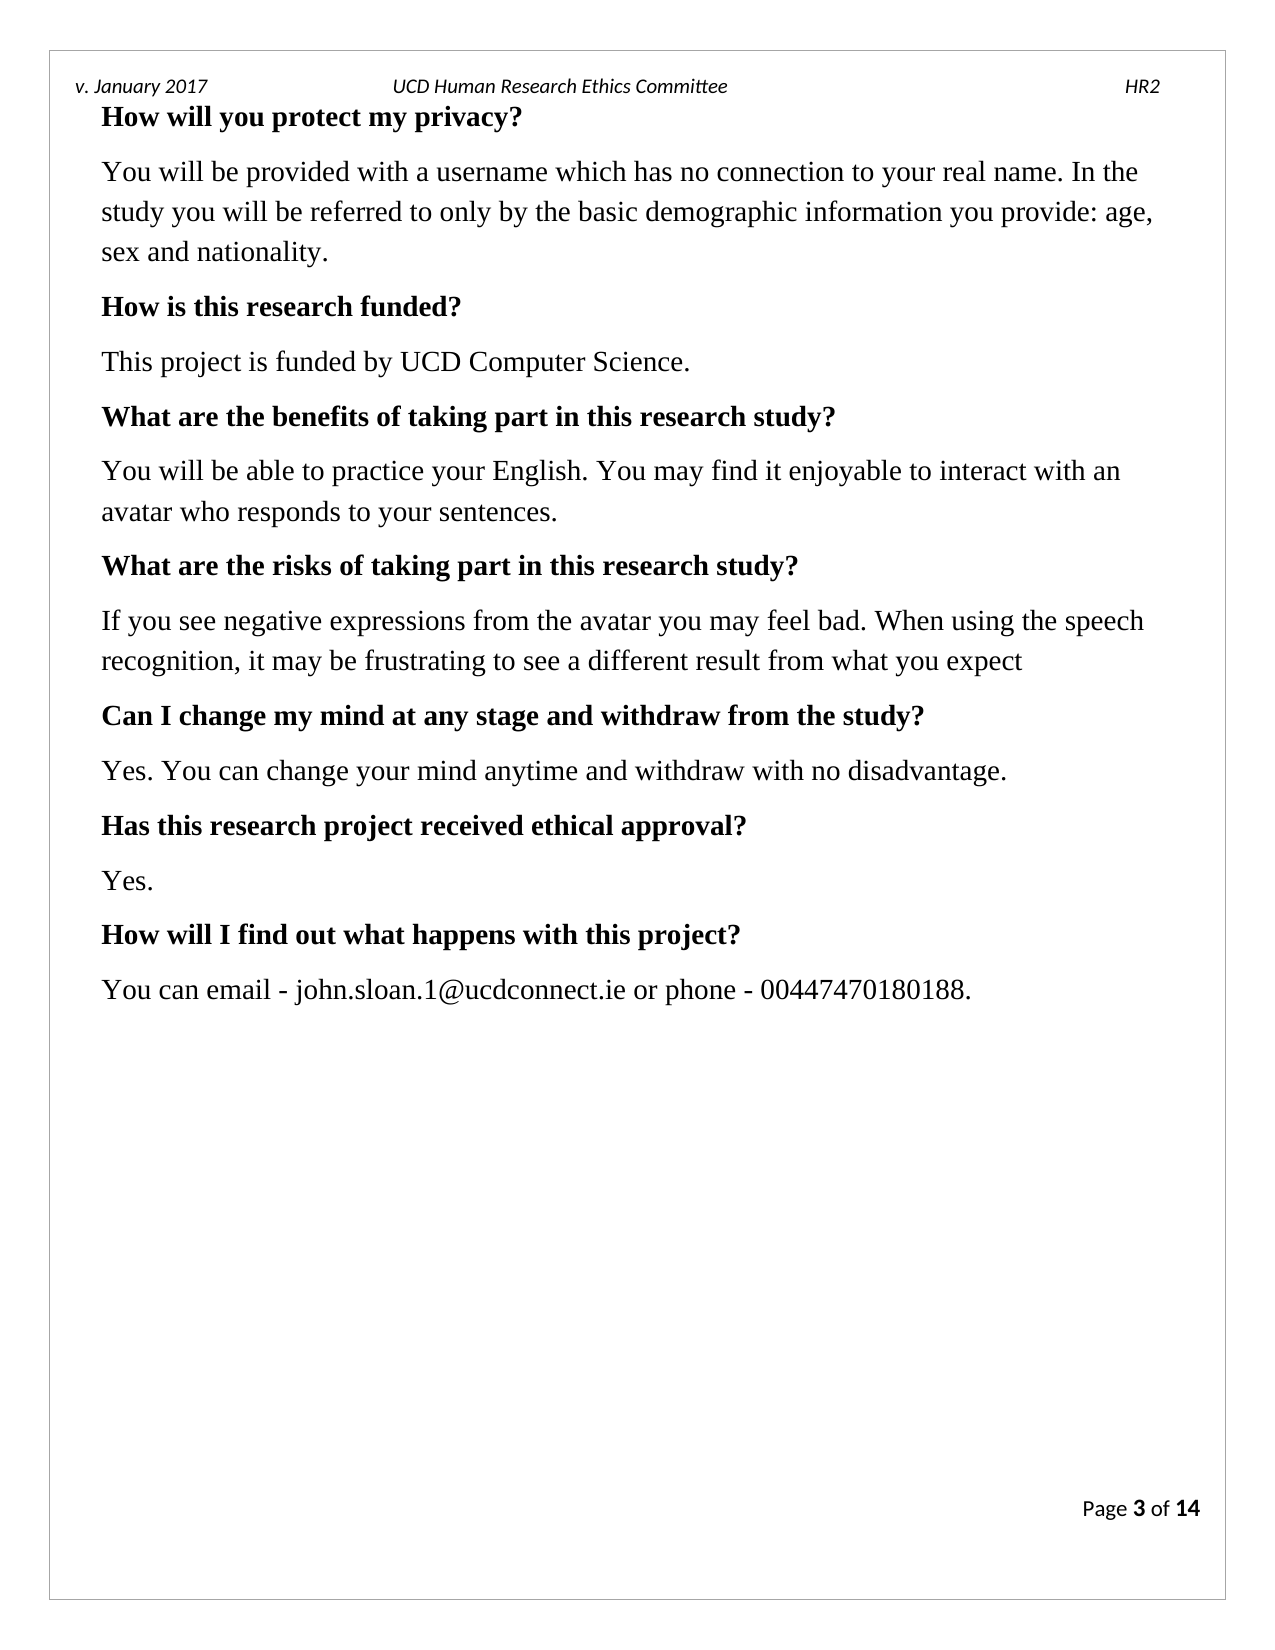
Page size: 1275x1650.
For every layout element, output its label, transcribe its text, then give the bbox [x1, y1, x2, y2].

text What are the risks of taking part in this research study? [101, 548, 1174, 582]
text How will I find out what happens with this project? [101, 917, 1174, 951]
text What are the benefits of taking part in this research study? [101, 399, 1174, 432]
text This project is funded by UCD Computer Science. [101, 344, 1174, 377]
text How will you protect my privacy? [101, 99, 1174, 133]
text Can I change my mind at any stage and withdraw from the study? [101, 698, 1174, 732]
text Has this research project received ethical approval? [101, 808, 1174, 841]
text Yes. You can change your mind anytime and withdraw with no disadvantage. [101, 753, 1174, 787]
text If you see negative expressions from the avatar you may feel bad. When using the speech recognition, it may be frustrating to see a different result from what you expect [101, 603, 1174, 677]
text You will be able to practice your English. You may find it enjoyable to interact with an avatar who responds to your sentences. [101, 453, 1174, 527]
text You can email - john.sloan.1@ucdconnect.ie or phone - 00447470180188. [101, 972, 1174, 1006]
text You will be provided with a username which has no connection to your real name. In the study you will be referred to only by the basic demographic information you provide: age, sex and nationality. [101, 154, 1174, 268]
text How is this research funded? [101, 289, 1174, 323]
text Yes. [101, 863, 1174, 896]
